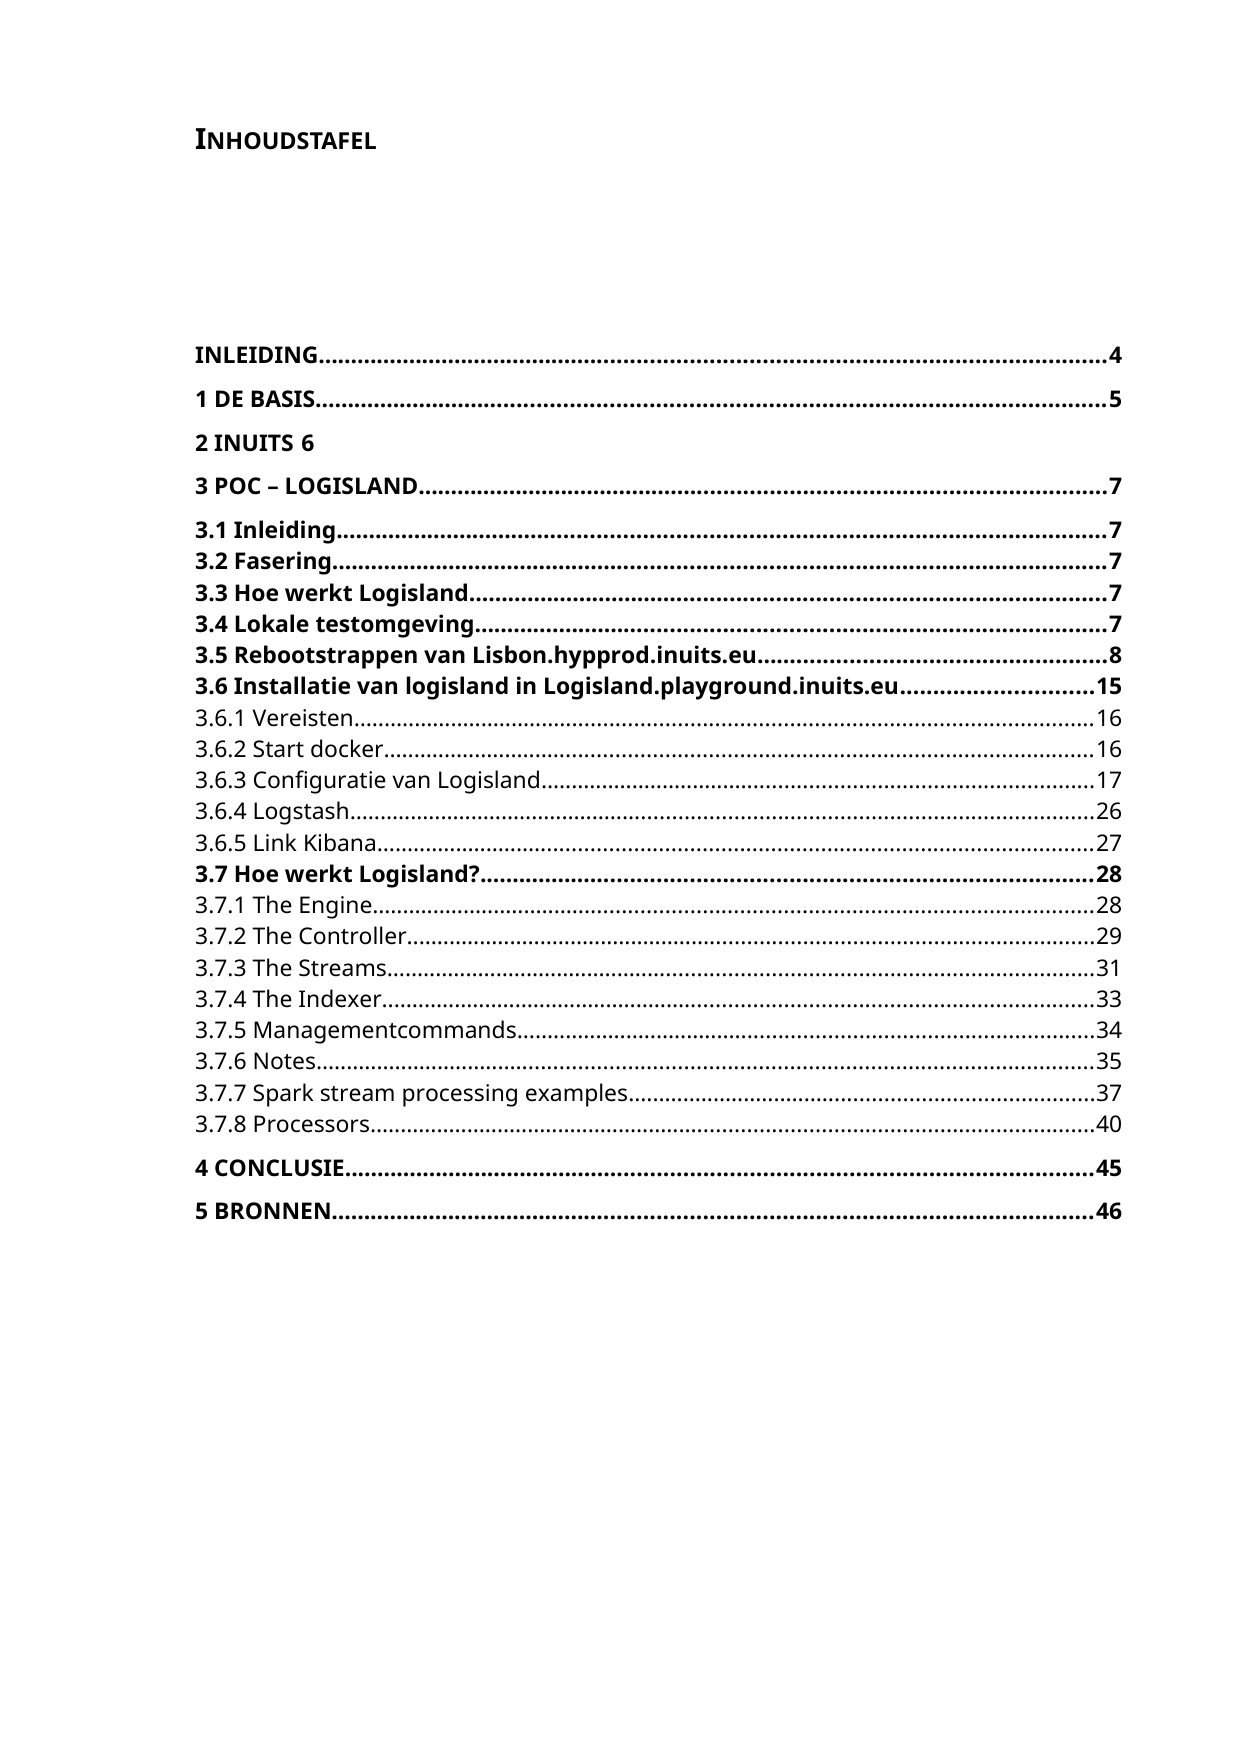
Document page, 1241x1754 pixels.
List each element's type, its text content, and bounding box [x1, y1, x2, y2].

text 3.6.1 Vereisten 16 [195, 702, 1122, 733]
text 2 Inuits 6 [195, 427, 1122, 458]
text 3.7.1 The Engine 28 [195, 889, 1122, 920]
text 3.7.2 The Controller 29 [195, 920, 1122, 952]
text 3.3 Hoe werkt Logisland 7 [195, 577, 1122, 608]
text 3.7.4 The Indexer 33 [195, 983, 1122, 1014]
text 3.6.4 Logstash 26 [195, 795, 1122, 827]
text 3.6.5 Link Kibana 27 [195, 827, 1122, 858]
text 3.6.3 Configuratie van Logisland 17 [195, 764, 1122, 795]
text 3.7.6 Notes 35 [195, 1045, 1122, 1077]
text 3.7.8 Processors 40 [195, 1108, 1122, 1139]
text 3.7.7 Spark stream processing examples 37 [195, 1077, 1122, 1108]
text 3.5 Rebootstrappen van Lisbon.hypprod.inuits.eu 8 [195, 639, 1122, 670]
text 3 POC – Logisland 7 [195, 470, 1122, 502]
text Inleiding 4 [195, 339, 1122, 370]
text 1 De basis 5 [195, 383, 1122, 414]
text 3.6 Installatie van logisland in Logisland.playground.inuits.eu 15 [195, 670, 1122, 702]
text 4 Conclusie 45 [195, 1152, 1122, 1183]
text 3.7.3 The Streams 31 [195, 952, 1122, 983]
text 3.7 Hoe werkt Logisland? 28 [195, 858, 1122, 889]
text 3.6.2 Start docker 16 [195, 733, 1122, 764]
text 3.7.5 Managementcommands 34 [195, 1014, 1122, 1045]
text 3.1 Inleiding 7 [195, 514, 1122, 545]
text 3.4 Lokale testomgeving 7 [195, 608, 1122, 639]
text 5 Bronnen 46 [195, 1195, 1122, 1227]
text Inhoudstafel [195, 118, 1122, 158]
text 3.2 Fasering 7 [195, 545, 1122, 577]
